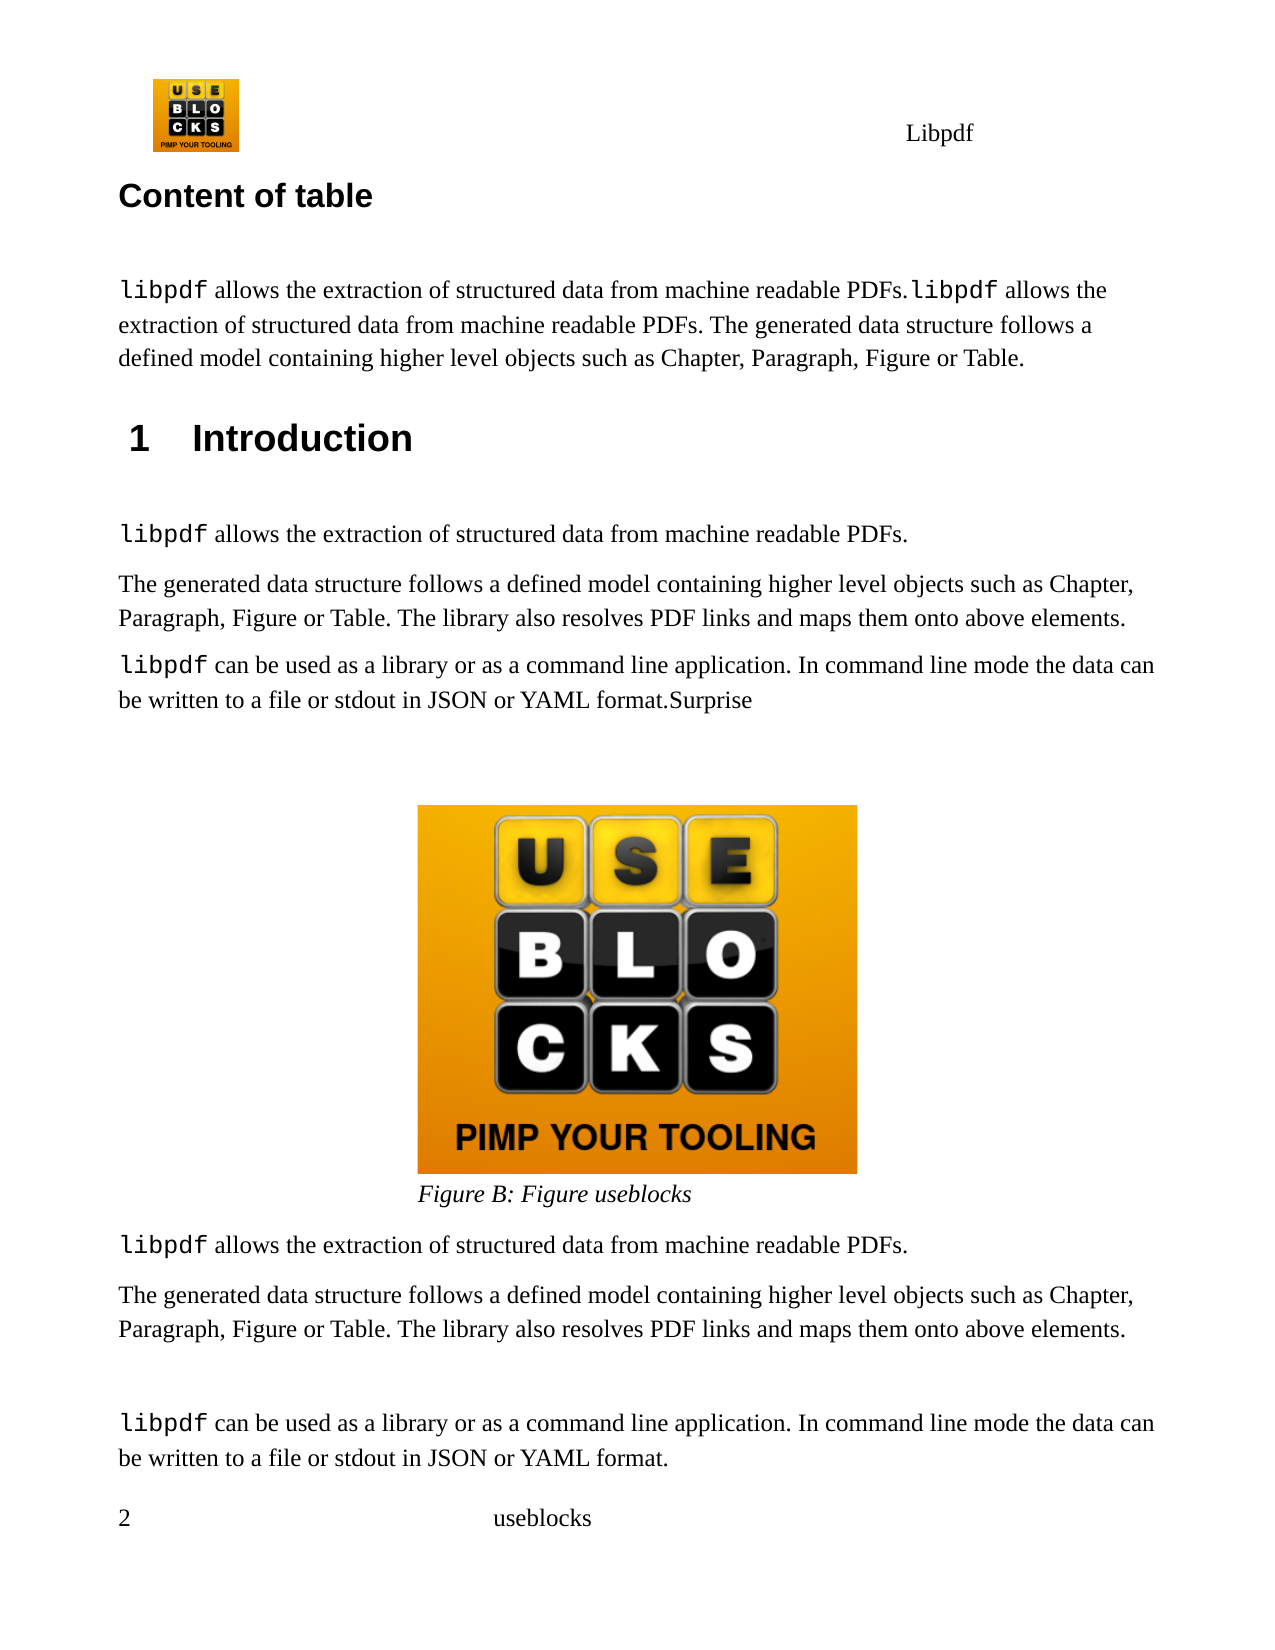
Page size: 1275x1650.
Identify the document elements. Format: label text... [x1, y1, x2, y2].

text libpdf can be used as a library or as a command line application. In command line mode the data can be written to a file or stdout in JSON or YAML format. [118, 1408, 1157, 1472]
subtitle Introduction [118, 416, 1157, 459]
text The generated data structure follows a defined model containing higher level objects such as Chapter, Paragraph, Figure or Table. The library also resolves PDF links and maps them onto above elements. [118, 569, 1157, 631]
subtitle Content of table [118, 176, 1157, 215]
text libpdf allows the extraction of structured data from machine readable PDFs. [118, 1231, 1157, 1261]
text libpdf allows the extraction of structured data from machine readable PDFs. [118, 519, 1157, 550]
text libpdf can be used as a library or as a command line application. In command line mode the data can be written to a file or stdout in JSON or YAML format.Surprise [118, 650, 1157, 714]
picture [417, 805, 858, 1174]
text The generated data structure follows a defined model containing higher level objects such as Chapter, Paragraph, Figure or Table. The library also resolves PDF links and maps them onto above elements. [118, 1281, 1157, 1342]
picture [153, 79, 240, 152]
text libpdf allows the extraction of structured data from machine readable PDFs.libpdf allows the extraction of structured data from machine readable PDFs. The generated data structure follows a defined model containing higher level objects such as Chapter, Paragraph, Figure or Table. [118, 275, 1157, 372]
text Figure B: Figure useblocks [418, 1174, 857, 1208]
